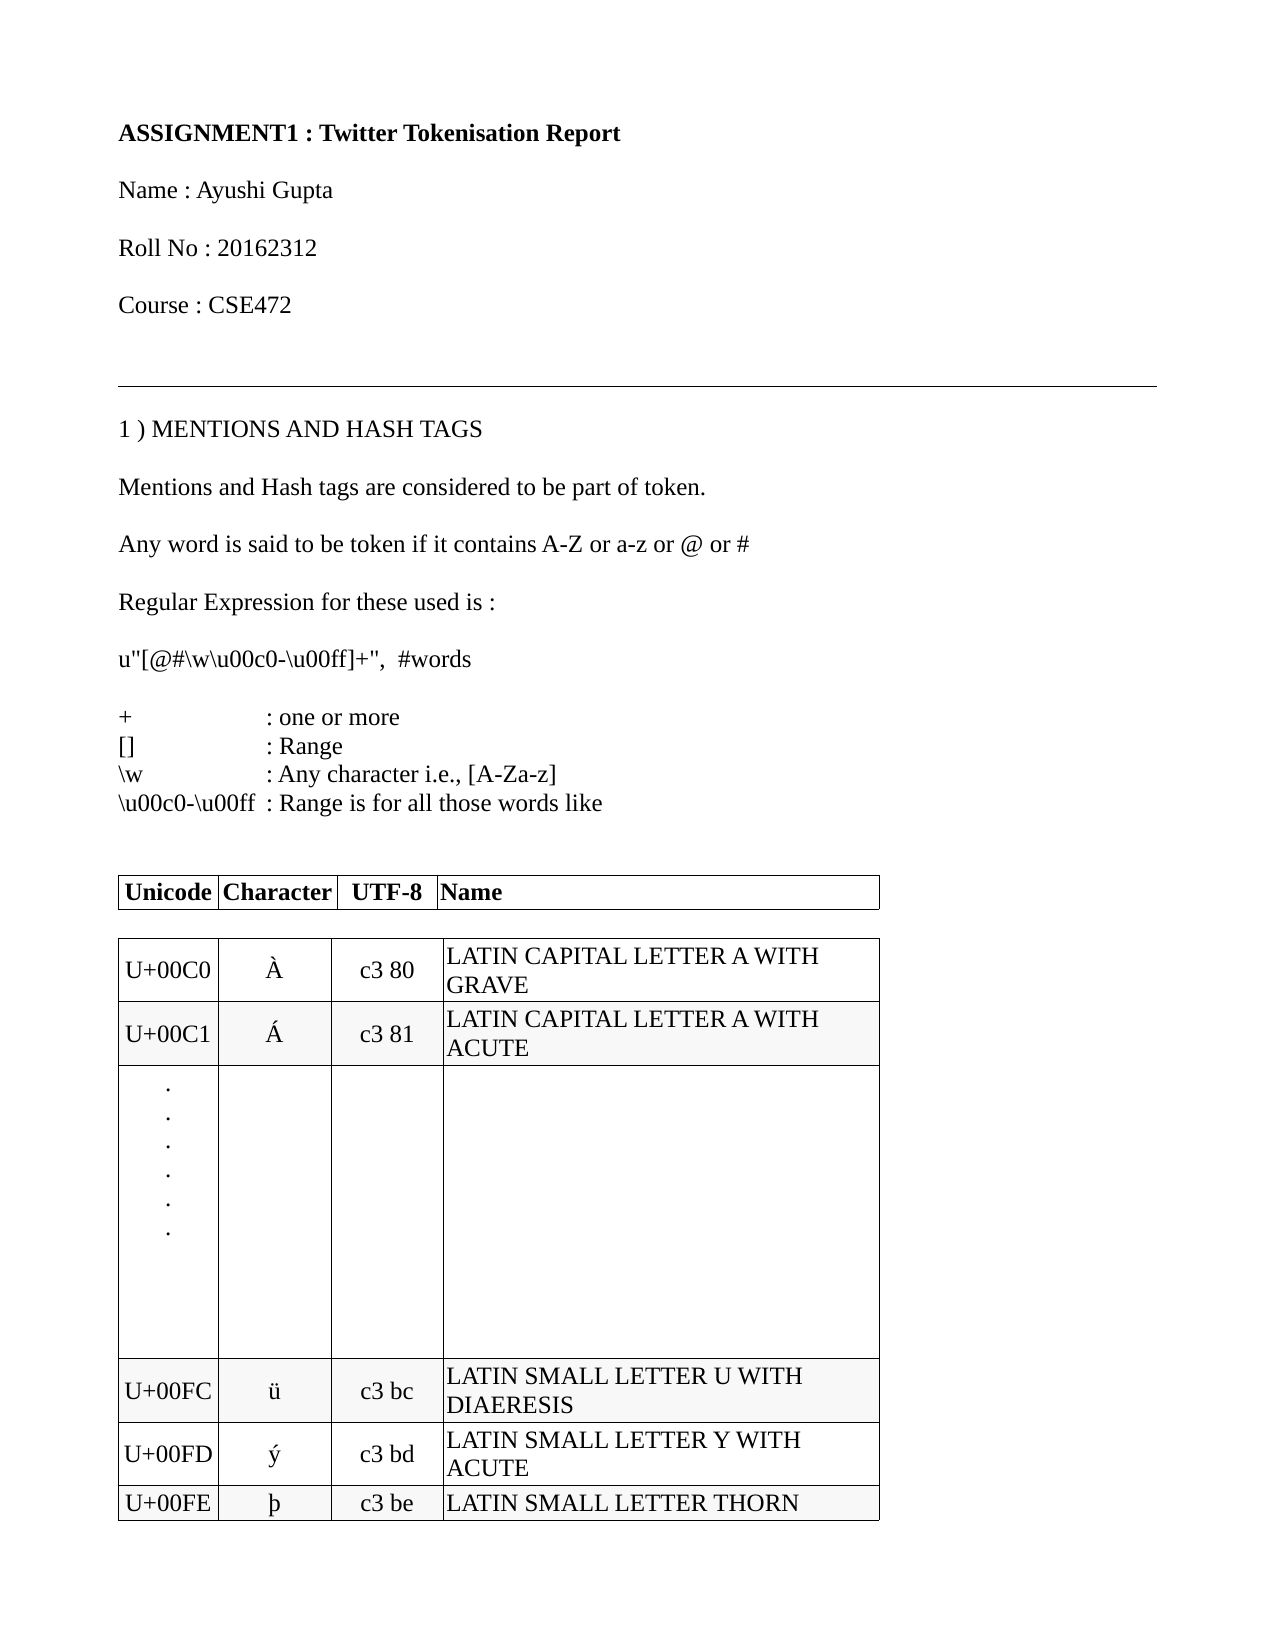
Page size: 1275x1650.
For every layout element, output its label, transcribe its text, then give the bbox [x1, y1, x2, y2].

text Roll No : 20162312 [118, 233, 1157, 262]
text Any word is said to be token if it contains A-Z or a-z or @ or # [118, 529, 1157, 558]
table_header LATIN CAPITAL LETTER A WITH GRAVE [444, 939, 879, 1001]
table_cell þ [219, 1486, 331, 1520]
table_cell Á [219, 1002, 331, 1065]
table_header UTF-8 [338, 876, 437, 909]
text \w : Any character i.e., [A-Za-z] [118, 759, 1157, 788]
table_cell c3 bd [332, 1423, 443, 1485]
table_header U+00C0 [119, 939, 218, 1001]
table_cell c3 81 [332, 1002, 443, 1065]
text [] : Range [118, 731, 1157, 759]
table_header Unicode [119, 876, 218, 909]
table_cell U+00FC [119, 1359, 218, 1422]
table_cell LATIN SMALL LETTER Y WITH ACUTE [444, 1423, 879, 1485]
text Course : CSE472 [118, 291, 1157, 319]
table_cell [219, 1066, 331, 1358]
table_cell ý [219, 1423, 331, 1485]
table_header Character [219, 876, 337, 909]
text u"[@#\w\u00c0-\u00ff]+", #words [118, 644, 1157, 673]
table_cell [444, 1066, 879, 1358]
text 1 ) MENTIONS AND HASH TAGS [118, 414, 1157, 443]
text \u00c0-\u00ff : Range is for all those words like [118, 788, 1157, 817]
table_cell . . . . . . [119, 1066, 218, 1358]
text Name : Ayushi Gupta [118, 176, 1157, 204]
text Mentions and Hash tags are considered to be part of token. [118, 472, 1157, 501]
table_header Name [438, 876, 879, 909]
table_cell [332, 1066, 443, 1358]
text + : one or more [118, 702, 1157, 731]
table_cell LATIN SMALL LETTER U WITH DIAERESIS [444, 1359, 879, 1422]
table_cell LATIN CAPITAL LETTER A WITH ACUTE [444, 1002, 879, 1065]
table_cell U+00C1 [119, 1002, 218, 1065]
table_cell U+00FD [119, 1423, 218, 1485]
table_header À [219, 939, 331, 1001]
table_cell c3 be [332, 1486, 443, 1520]
table_cell c3 bc [332, 1359, 443, 1422]
text ASSIGNMENT1 : Twitter Tokenisation Report [118, 118, 1157, 147]
table_cell LATIN SMALL LETTER THORN [444, 1486, 879, 1520]
table_cell U+00FE [119, 1486, 218, 1520]
table_header c3 80 [332, 939, 443, 1001]
table_cell ü [219, 1359, 331, 1422]
text Regular Expression for these used is : [118, 587, 1157, 616]
